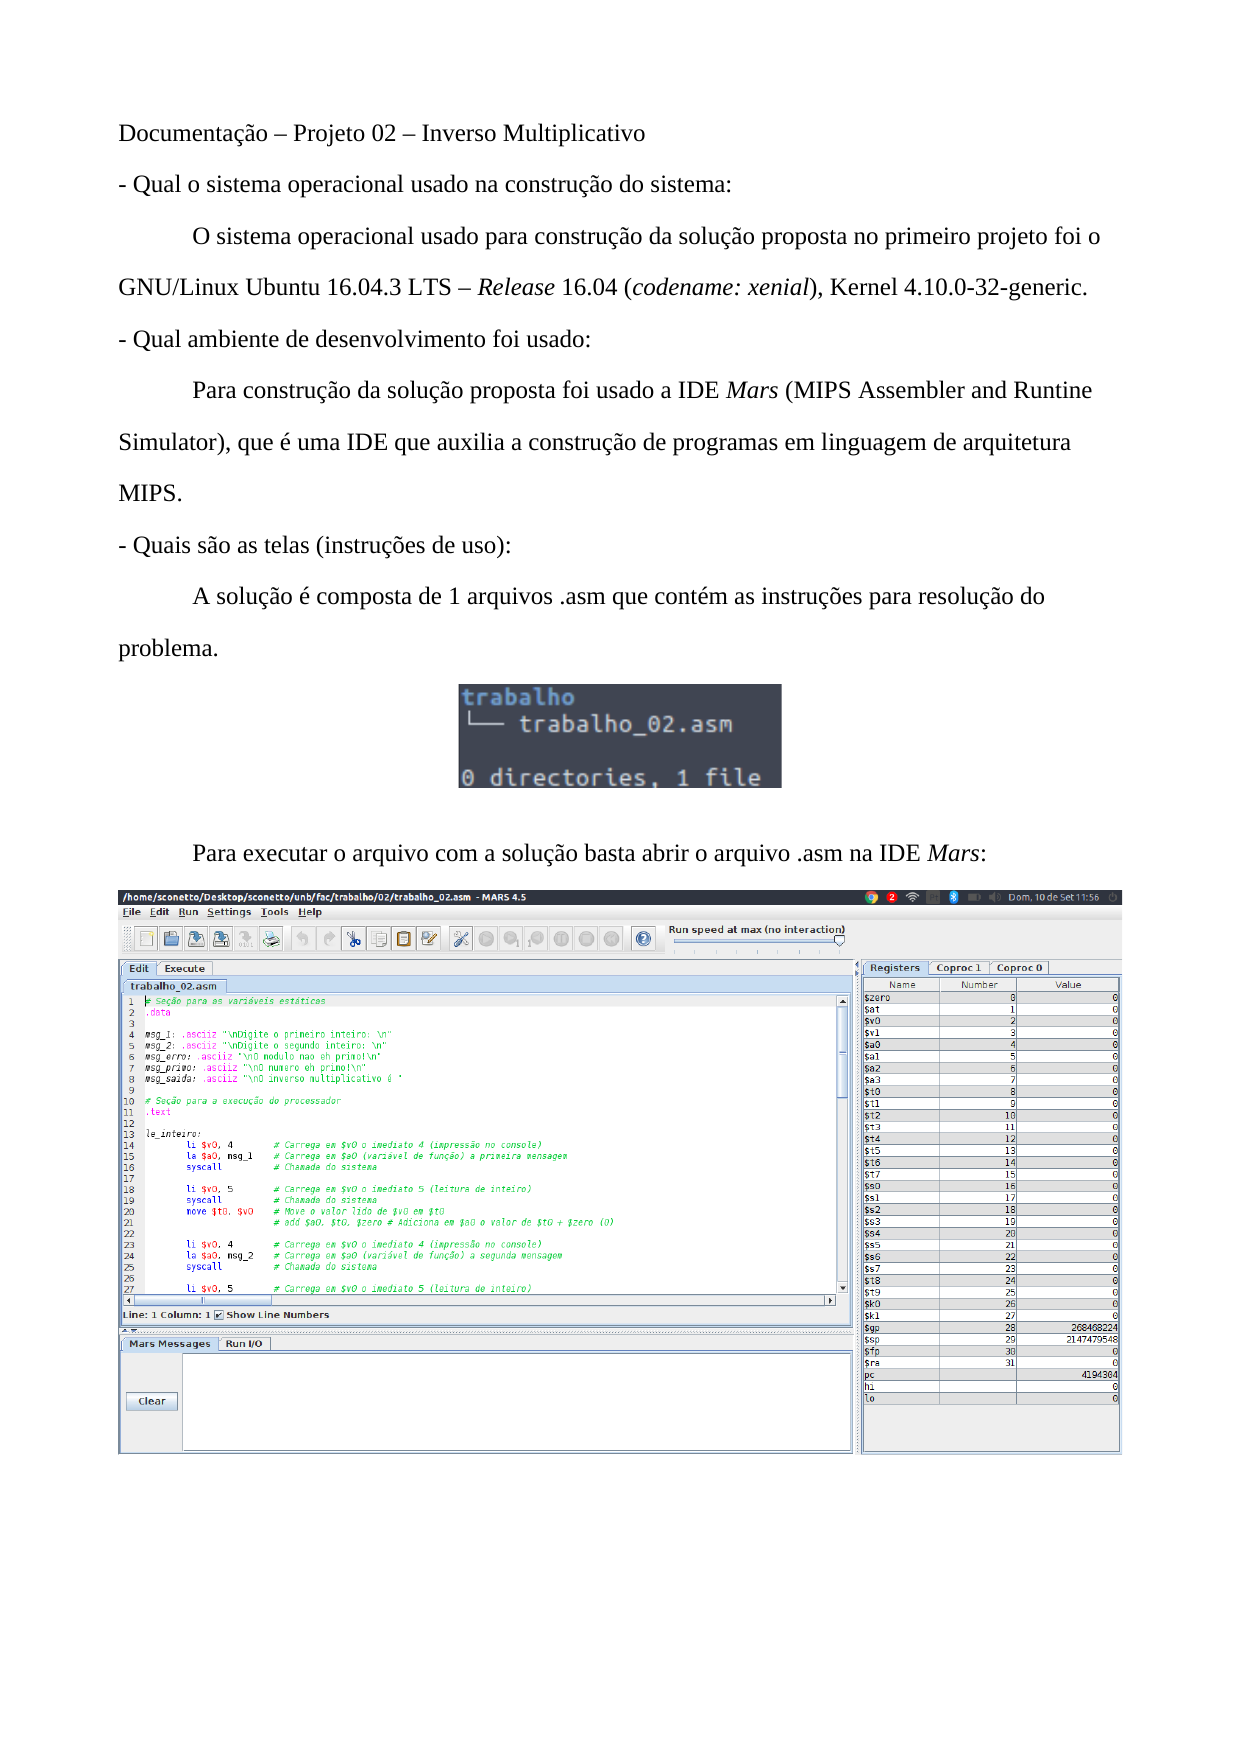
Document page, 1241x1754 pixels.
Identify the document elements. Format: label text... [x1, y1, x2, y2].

text Para executar o arquivo com a solução basta abrir o arquivo .asm na IDE Mars: [118, 838, 1122, 867]
text - Quais são as telas (instruções de uso): [118, 530, 1122, 558]
text - Qual ambiente de desenvolvimento foi usado: [118, 324, 1122, 353]
picture [118, 890, 1123, 1455]
picture [458, 684, 782, 788]
text Documentação – Projeto 02 – Inverso Multiplicativo [118, 118, 1122, 147]
text Para construção da solução proposta foi usado a IDE Mars (MIPS Assembler and Runtine Simulator), que é uma IDE que auxilia a construção de programas em linguagem de arquitetura MIPS. [118, 375, 1122, 507]
text - Qual o sistema operacional usado na construção do sistema: O sistema operacional usado para construção da solução proposta no primeiro projeto foi o GNU/Linux Ubuntu 16.04.3 LTS – Release 16.04 (codename: xenial), Kernel 4.10.0-32-generic. [118, 169, 1122, 301]
text A solução é composta de 1 arquivos .asm que contém as instruções para resolução do problema. [118, 581, 1122, 661]
